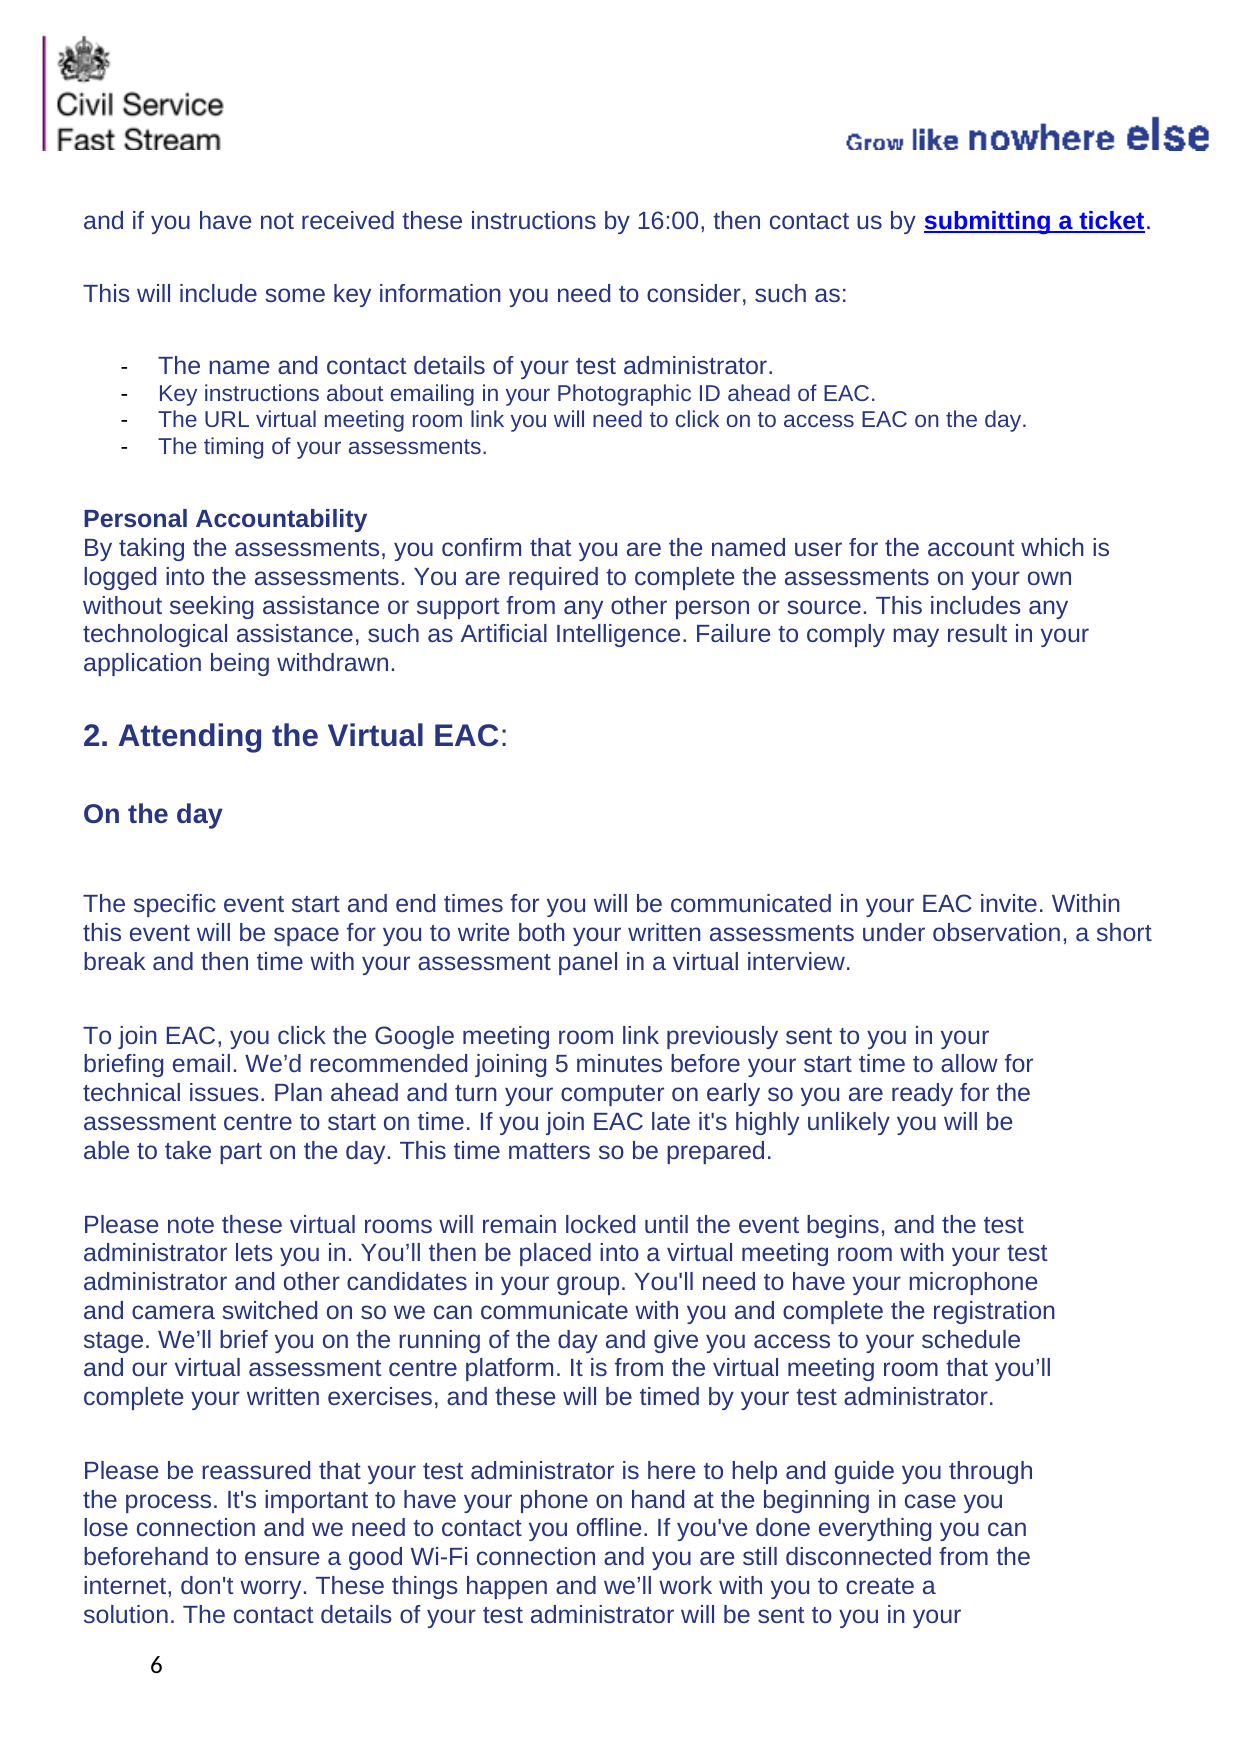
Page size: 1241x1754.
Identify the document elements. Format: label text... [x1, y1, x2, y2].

table_header Congratulations on passing the Fast Stream Assessment Centre (FSAC). A huge well done! This guide will take you through the next step in the fast stream process which is the Economic Assessment Centre (EAC). Preparing for the Economic Assessment Centre (EAC) What is the EAC? The EAC is a half-day Assessment Centre to assess a candidate’s economic skills against set criteria. There are four separate exercises to complete at EAC: Written technical report on pre-known specific economics question Written test: 10 Short Answer Questions (SAQs) on a range of economics topics. Candidates do not see this test until the day. Plain English Presentation on pre-known technical question Interview to test economics including exploring your strongest topic The following guidance is aimed at helping you prepare beforehand so that you can demonstrate your full potential on the day. Each candidate completes the same series of exercises with the same amount of time to prepare, so any short time delays will not disadvantage or advantage you. You will complete the EAC virtually from home, completing all work on a computer. You will be assessed against 3 competencies throughout the EAC: • Knowledge of Economics • Application of Economics • Communication You must pass all three competencies to be successful at the Economist Fast Stream. Candidate Summary Check your IT The EAC is run online and there are some logistical and IT things you’ll want to get right to prevent any unwanted surprises on the day. Do read this document early and make sure everything is in place. We will be using Google Meet to communicate with you on the day and an updated internet browser is required for Google Meet to run. We recommend using the current version of one of the browsers listed below: Google Chrome Browser download the latest version Mozilla Firefox. download the latest version Microsoft Edge. download the latest version Apple Safari Internet Explorer is not supported. For the best user experience at the EAC, Google Chrome is highly recommended. More information on Google Meet can be found on the Google Meet Help Centre. Check your microphone and webcam are working. Ensure your laptop or computer has a strong WiFi connection. On the day if you're disconnected from the internet, we might need to contact you via phone, so have a mobile device available and fully charged. Arrange to complete your EAC assessment in a quiet room, where you will not be interrupted or distracted. Make sure you are near to a plug socket during the assessments. Plugging your laptop into a charging socket will prevent it from running out of battery on the day. Top tips for the day: We recommend having some paper, pens, and a calculator available. You should wear something that makes you feel comfortable, a smart t-shirt or jumper is perfectly acceptable. This is a formal assessment, but a suit jacket is not required. Decide on an appropriate location beforehand so you won't be worried about interruptions or unusual camera angles, this will mean your focus will be on your performance on the day. Make sure you can be seen in front of the camera, don’t sit too far away or too low down. Get a good night’s sleep before the event. Treat it as a formal interview, first impressions are super important! Speak clearly and engage in conversations. Remember to always be polite and courteous and be mindful of the language you use. Remember that assessors can only give credit for what you say and do. They are not trying to trip you up; they want you to do well and help you demonstrate your capability. Listen to each question carefully and ask for the question to be repeated if something is not clear. Go into each exercise with a positive frame of mind. Remember, it is hard to do well in every exercise. Also, you may not be the best judge of your own performance and the process is designed so that, if you do less well in one exercise, you have a chance to perform better in another. Read the written exercise instructions and follow them carefully. If you are unsure of something, ask before the exercise begins. Don’t feel embarrassed about doing so. Be confident, remember you have done incredibly well to make it this far and there is no such thing as a typical government economist, we want you to be you! Need help? We can offer candidates workplace adjustments. We are committed to making sure that every candidate has the right conditions to succeed at their Economic Assessment Centre. A Workplace Adjustment is an arrangement that can be put in place to help candidates with disabilities or other conditions perform at their best in the EAC. If you require workplace adjustments and you require one at your FSB, please submit a ticket and a member of the team will get back to you. For all candidates - please submit a ticket if you have any concerns regarding anything in the information above. For example, if you don’t have a computer, or a quiet place to take your assessments please get in touch as soon as possible. We are here to help you through the process and can offer advice in this area. Please read the Briefing Email You will receive a briefing email from your dedicated test administrator the day before your event (around 15:30) with everything you need. Please make sure to check your junk or spam folder, and if you have not received these instructions by 16:00, then contact us by submitting a ticket. This will include some key information you need to consider, such as: The name and contact details of your test administrator. Key instructions about emailing in your Photographic ID ahead of EAC. The URL virtual meeting room link you will need to click on to access EAC on the day. The timing of your assessments. Personal Accountability By taking the assessments, you confirm that you are the named user for the account which is logged into the assessments. You are required to complete the assessments on your own without seeking assistance or support from any other person or source. This includes any technological assistance, such as Artificial Intelligence. Failure to comply may result in your application being withdrawn. 2. Attending the Virtual EAC: On the day The specific event start and end times for you will be communicated in your EAC invite. Within this event will be space for you to write both your written assessments under observation, a short break and then time with your assessment panel in a virtual interview. To join EAC, you click the Google meeting room link previously sent to you in your briefing email. We’d recommended joining 5 minutes before your start time to allow for technical issues. Plan ahead and turn your computer on early so you are ready for the assessment centre to start on time. If you join EAC late it's highly unlikely you will be able to take part on the day. This time matters so be prepared. Please note these virtual rooms will remain locked until the event begins, and the test administrator lets you in. You’ll then be placed into a virtual meeting room with your test administrator and other candidates in your group. You'll need to have your microphone and camera switched on so we can communicate with you and complete the registration stage. We’ll brief you on the running of the day and give you access to your schedule and our virtual assessment centre platform. It is from the virtual meeting room that you’ll complete your written exercises, and these will be timed by your test administrator. Please be reassured that your test administrator is here to help and guide you through the process. It's important to have your phone on hand at the beginning in case you lose connection and we need to contact you offline. If you've done everything you can beforehand to ensure a good Wi-Fi connection and you are still disconnected from the internet, don't worry. These things happen and we’ll work with you to create a solution. The contact details of your test administrator will be sent to you in your briefing email the day before your EAC so there will be someone to call. To ensure that the EAC runs smoothly for you please remember: Carry out your IT checks listed above and follow all the advice above. You will be completing your written exercises – SAQ and Technical Report - in Microsoft Word and we will email you the template. You will need access to your email inbox to receive your EAC schedule and virtual URL room links. 3. Testing your economics at the EAC General Advice The EAC assesses your knowledge of economics and how you apply economics to policy questions. Your assessors are looking for a firm grasp of the economic fundamentals and the ability to take things back to first principles. They want to see that you can apply the fundamentals to a range of topics, including some that may be new or unfamiliar. You are not going to be assessed on obscure techniques on the day. Learning advanced techniques without understanding will not get you into the GES, whereas the ability to think clearly from first principles is highly regarded. You will have been asked for your strongest area of economics in advance and will be revising that topic so you can answer questions with confidence. For the rest of the Economic Assessment Centre, make sure that you are familiar with the broad content covered in the latest editions of introductory economics textbooks such as ‘Economics’ by Begg, Vernasca, Fischer and Dornbusch or ‘Economics’ by Sloman, Garratt, and Guest. A free open access textbook ‘The Economy’ is available online at https://www.core-econ.org/the-economy. For candidates who require a refresher on essential Economics: ‘Economics: From first economic principles to the financial crisis’ by Mell and Walker is an inexpensive concise coverage. A good knowledge of core intermediate micro will also help, such as Nicholson or Varian or Pindyck and Rubinfeld and cover areas such as market structures, marginal analysis, indifference curves, cost curves, general equilibrium, and welfare economics. There will not be direct questions on advanced econometrics or the more technical components of macroeconomic models, but knowledge of introductory econometrics and macroeconomic relationships are required. Texts such as ‘Introductory Econometrics’ by Wooldridge and intermediate macro as in Blanchard or Carlin and Soskice. Of all these books the first-year introductory texts and intermediate micro are the most important for EAC preparation. It is of course important that candidates understand the reasons for government intervention. The EAC really is about applying knowledge so in the EAC candidates will be asked to apply their knowledge to a range of policy questions. For example, You may have memorised the formula for price elasticity of demand but what is the formula when elasticity is applied to the length of an elephant’s trunk with respect to the pull of an alligator? You can define opportunity cost but can you apply this to an asset? You may know MC=MR as a profit maximising condition but what if there are no costs? Can you draw on economics to shed light on the pros and cons of charging for entry to museums? Should water be metered? Why don’t lampposts have slot meters? What economic concepts are relevant to a smoking ban or the provision of early childcare. Cost benefit analysis (CBA) is used extensively in government but for EAC you are expected only to understand its roots in welfare economics rather than use advanced CBA techniques. So be well versed in deviations from efficiency and distributional concerns that could lead to policy interventions. Preparing for the Technical Report At the EAC you will be asked to produce a piece of written work on the assigned technical question. The exact question and useful sources for you to draw from will be sent to you 1 week before the interviews to enable you to prepare and research your answer. We expect this research to take no more than 10 hours. The completed report should be no longer than two pages in size 12 font. If the report is longer than this, the additional pages will not be marked by the assessors. Before the EAC, you should practice writing your report so that you can maximise the use of the 30 minutes you will be allowed on the day. Please note you will not be allowed to have any pre-prepared material with you to draw on when you do your technical report at EAC. Your completed Technical Report is marked immediately after you have written it and just before your interview by an experienced economist on your interview panel. Preparing for the Short Answer Questions The SAQs are there to test the breadth of your economics and can be on a wide range of issues. Your overall preparation for the EAC will help you. A sample set of questions is available here – but be careful, these will not be the exact questions you will be facing on the day but give an idea of the form of question and expected detail of the answers. Preparing for the Plain English Presentation At the interview, you will then be asked to give a verbal presentation on the same topic and question as your technical report. For the purposes of the presentation alone you should assume you are presenting to non-economists and therefore avoid using overly technical language. Remember, this changes when you are asked further questions about your presentation topic and from that point on in the interview you should assume that the panel are economists. You should practice this presentation before the EAC. We would recommend doing this with someone who does not have a background in Economics so you can practice using non-technical language. If you aren’t able to do this with someone, we’d recommend recording yourself and setting a timer for exactly 10 minutes. When the timer runs out, no matter how far along you are, stop and watch the recording back. You should examine your language, engagement with the audience, and presentation style. 4. Completing the EAC The whole Economic Assessment Centre is done under examination conditions. This means you must not have any materials near you when you do the EAC. Only a copy of your completed technical report and your presentation notes may be used to prepare for the interview and you can have them near you when you complete the interview. You must not consult any books, AI or internet sites between completing your written economics exercises and your interview. Failure to comply may result in you being withdrawn from the process. Technical report: 30 minutes to complete. For this exercise you are encouraged to ‘showcase’ your knowledge, technical grasp and understanding of the relevant economics. For example, you will need to demonstrate (briefly) that you understand and can apply the relevant economic principles, theory and evidence around the specific technical question. You may set the scene with memorised facts and statistics, but it is not a good use of your time to do much of this. Concentrate instead on communicating how economic theory and evidence can inform an assessment of the potential impacts of the policy. Remember you will be tested verbally on this topic as part of your interview. You may use freehand diagrams or equations where you wish, but these must be clear, labelled and explained as required. If you do use a diagram or equation, you will need to take a picture and attach it to your email with the technical report. Short answer questions: 30 minutes to complete. This will be a set of questions (10 in total) covering macroeconomics, microeconomics and might also include econometrics and/or an international trade question. Some questions may be quantitative in nature, in which you are asked to work something out. You only have 30 minutes overall so are not expected to produce full and detailed answers to each question. You should aim for clear and concise answers that demonstrate understanding. Our top tips for this exercise are: Remember the golden rules: breathe and read the questions carefully. A good strategy is to scan all the questions through once and start with those that you can answer most easily and then move onto areas where you may need to think more. This should help you avoid ‘getting stuck’ on a particular question or writing too much for one answer. Above all, don’t be discouraged if there are things you do not know, just press on to the next question and build a level of answer for all the questions as far as you can. The pass mark is around 40 per cent and you will have a further opportunity to demonstrate the breadth of your knowledge during the interview as some of the topics and questions in the SAQ will be revisited. N.B. The first two written exercises are done back to back, this means you will spend one hour producing your written work on a computer. You will then have a short pause while they are marked. Plain English Presentation: 10 minutes. For this exercise you are asked to turn your technical report into a verbal presentation, answering the same economics question but translating your report into a presentation to a non-economist audience. This is quite a head switch so do think about this in advance. You will need to speak clearly and concisely, and you will be marked down for jargon, as clear communication to non-economists is a vital part of the work of the GES. The presentation is at the start of your interview and should last for 10 minutes. You will be stopped if you over run. It is an oral presentation and you do not need to prepare any handouts for your audience. The interview board will comprise of two economists. In most cases, both will be existing members of the GES but in some cases one will be academic economists or former members of the GES. For the purposes of the presentation, you should assume that the audience are not economists and therefore avoid using overly technical language or assuming a prior knowledge of economics. Concentrate on conveying, to a non-economist, how economic analysis might shed light on the issue and topic. You should also capture some of the main, but again certainly not all, empirical findings. Simple analogies or metaphors might assist in giving intuitive insight into economic concepts that would otherwise be inaccessible for non-economists. There are some marks for good presentation style. NB. There should be a clear distinction between the technical report and your presentation as they are intended for different audiences. For your presentation you must not merely read out your technical report. Interview questions: 50 minutes. The interview will follow on directly from the presentation. Remember, you should answer all verbal questions in the interview assuming your assessors are economists. In your interview you will be asked follow-up questions on the technical report topic, follow up questions on your short answer questions paper (including perhaps additional questions on the subjects that the SAQs covered), and questions on your strongest area of economics. You were provided with a specific list for the 2025 Fast Stream campaign from which you were asked to choose your ’strongest area’ of economics in advance of EAC. The list are typical economic subjects, many of which you will have covered in your degree. Assessors will confirm your choice at the start of your interview and the last set of questions in your interview will be around this topic. Again, the panel is interested in your understanding of economic fundamentals with questions covering the economic theory and application of economics (not the politics) so make sure you have covered both in your preparation. You might need to demonstrate your ability to think things through from first principles. There may also be a question on a topical issue. Getting feedback after EAC We aim to let you know within 7 days whether you have been successful. You will be informed on your Scheme Progress page on the Fast Stream website in the usual way. If you are unsuccessful this time, you can ask for written feedback, within 2 months of your EAC, on your performance to gain a better understanding of your strengths and areas for development. To request feedback please email gesrrecruitment@hmtreasury.gov.uk quoting your name and application email address. We do not provide feedback to successful candidates. If successful you will then be allocated to a department and informed of your first role thus starting what we hope will be an exciting career in the GES. [74, 152, 1167, 1639]
